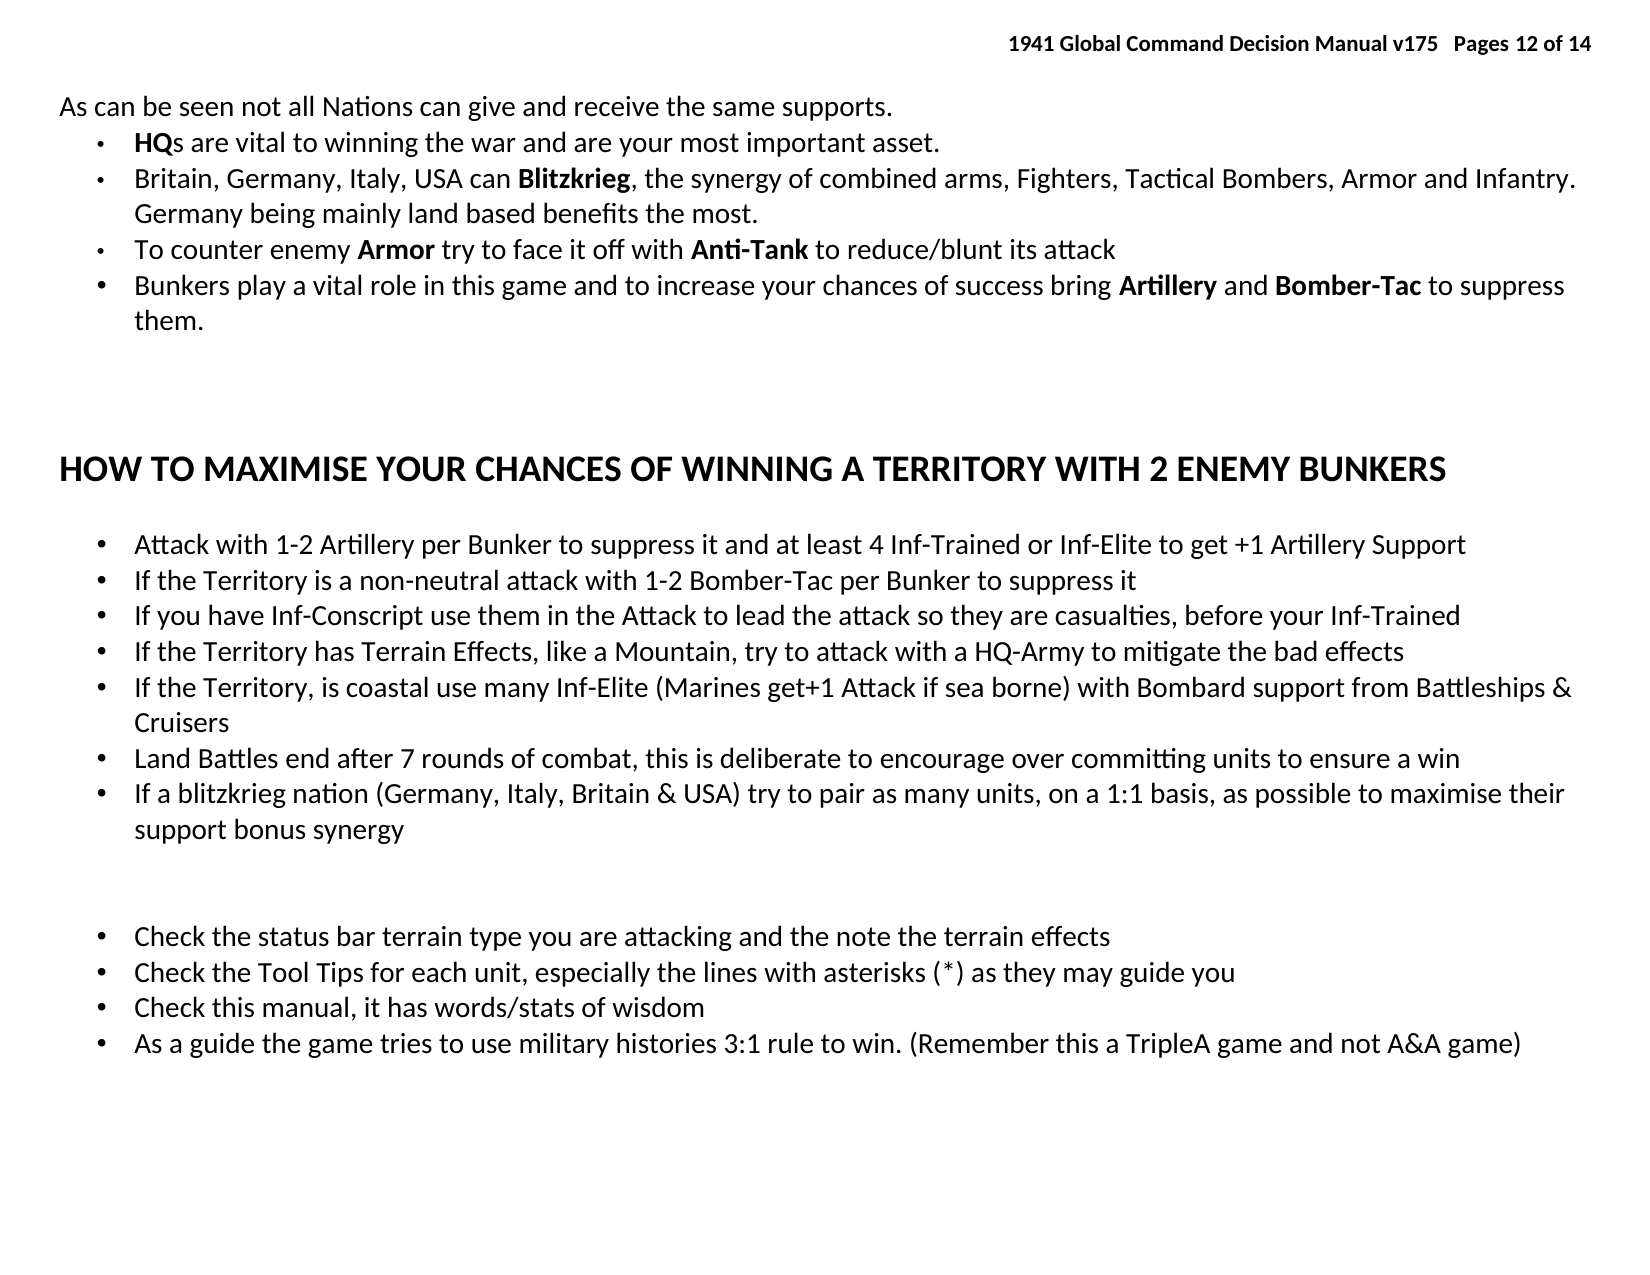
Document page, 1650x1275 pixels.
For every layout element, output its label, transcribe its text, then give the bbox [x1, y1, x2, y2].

text As can be seen not all Nations can give and receive the same supports. [59, 88, 1591, 124]
list If the Territory is a non-neutral attack with 1-2 Bomber-Tac per Bunker to suppress it [97, 562, 1591, 597]
list Land Battles end after 7 rounds of combat, this is deliberate to encourage over committing units to ensure a win [97, 740, 1591, 776]
list If you have Inf-Conscript use them in the Attack to lead the attack so they are casualties, before your Inf-Trained [97, 597, 1591, 633]
list Check the Tool Tips for each unit, especially the lines with asterisks (*) as they may guide you [97, 954, 1591, 989]
list HQs are vital to winning the war and are your most important asset. [97, 124, 1591, 160]
list If a blitzkrieg nation (Germany, Italy, Britain & USA) try to pair as many units, on a 1:1 basis, as possible to maximise their support bonus synergy [97, 776, 1591, 847]
list To counter enemy Armor try to face it off with Anti-Tank to reduce/blunt its attack [97, 231, 1591, 267]
list Britain, Germany, Italy, USA can Blitzkrieg, the synergy of combined arms, Fighters, Tactical Bombers, Armor and Infantry. Germany being mainly land based benefits the most. [97, 160, 1591, 231]
list If the Territory, is coastal use many Inf-Elite (Marines get+1 Attack if sea borne) with Bombard support from Battleships & Cruisers [97, 669, 1591, 740]
list Check this manual, it has words/stats of wisdom [97, 989, 1591, 1025]
list As a guide the game tries to use military histories 3:1 rule to win. (Remember this a TripleA game and not A&A game) [97, 1025, 1591, 1061]
list Check the status bar terrain type you are attacking and the note the terrain effects [97, 918, 1591, 954]
list Bunkers play a vital role in this game and to increase your chances of success bring Artillery and Bomber-Tac to suppress them. [97, 267, 1591, 338]
list Attack with 1-2 Artillery per Bunker to suppress it and at least 4 Inf-Trained or Inf-Elite to get +1 Artillery Support [97, 526, 1591, 562]
list If the Territory has Terrain Effects, like a Mountain, try to attack with a HQ-Army to mitigate the bad effects [97, 633, 1591, 669]
list HOW TO MAXIMISE YOUR CHANCES OF WINNING A TERRITORY WITH 2 ENEMY BUNKERS [59, 445, 1591, 491]
